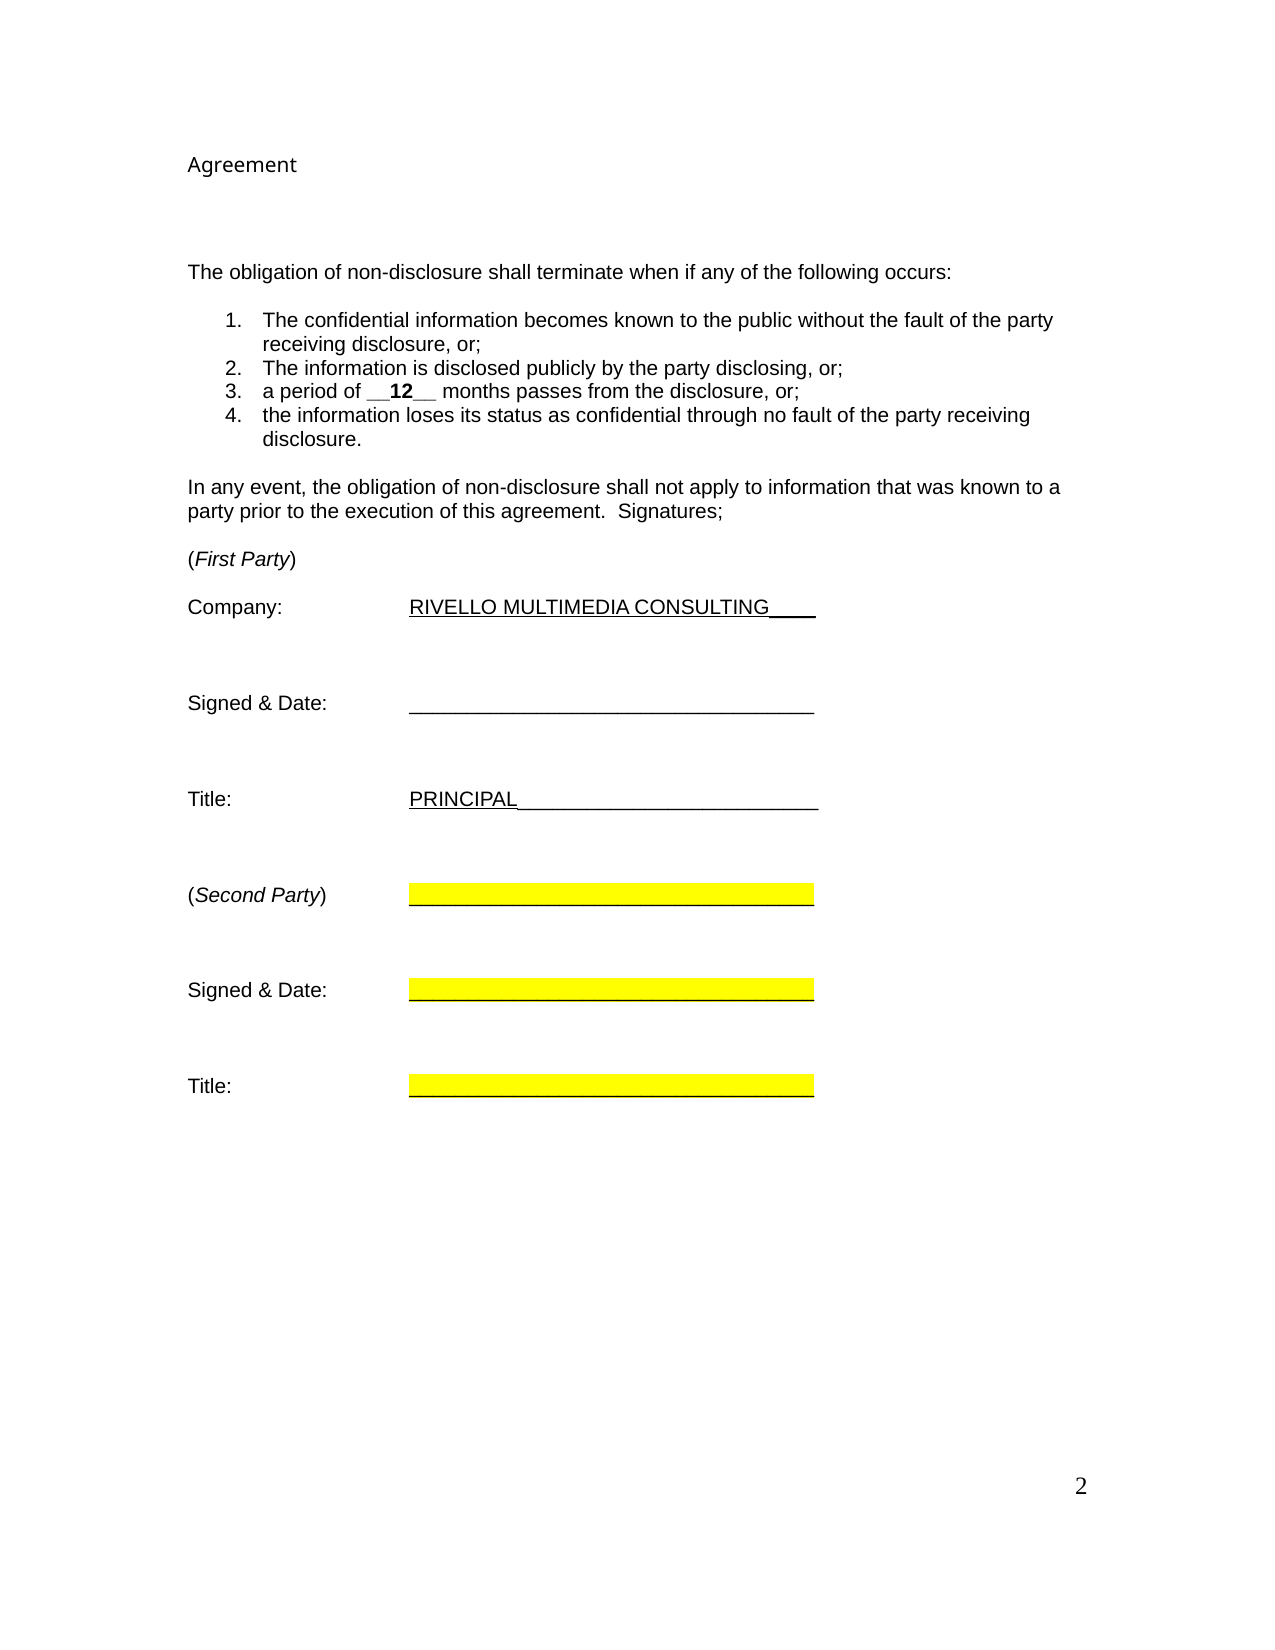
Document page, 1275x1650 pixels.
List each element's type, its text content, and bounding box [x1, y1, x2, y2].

list The confidential information becomes known to the public without the fault of the party receiving disclosure, or; [225, 307, 1087, 355]
text (Second Party) ___________________________________ [187, 882, 1087, 906]
text Title: PRINCIPAL__________________________ [187, 787, 1087, 811]
text (First Party) [187, 547, 1087, 571]
list The information is disclosed publicly by the party disclosing, or; [225, 355, 1087, 379]
text Signed & Date: ___________________________________ [187, 691, 1087, 715]
text The obligation of non-disclosure shall terminate when if any of the following occurs: [187, 259, 1087, 283]
list a period of __12__ months passes from the disclosure, or; [225, 379, 1087, 403]
list the information loses its status as confidential through no fault of the party receiving disclosure. [225, 403, 1087, 451]
text Signed & Date: ___________________________________ [187, 978, 1087, 1002]
text Title: ___________________________________ [187, 1074, 1087, 1098]
text Company: RIVELLO MULTIMEDIA CONSULTING____ [187, 595, 1087, 619]
text In any event, the obligation of non-disclosure shall not apply to information that was known to a party prior to the execution of this agreement. Signatures; [187, 475, 1087, 523]
